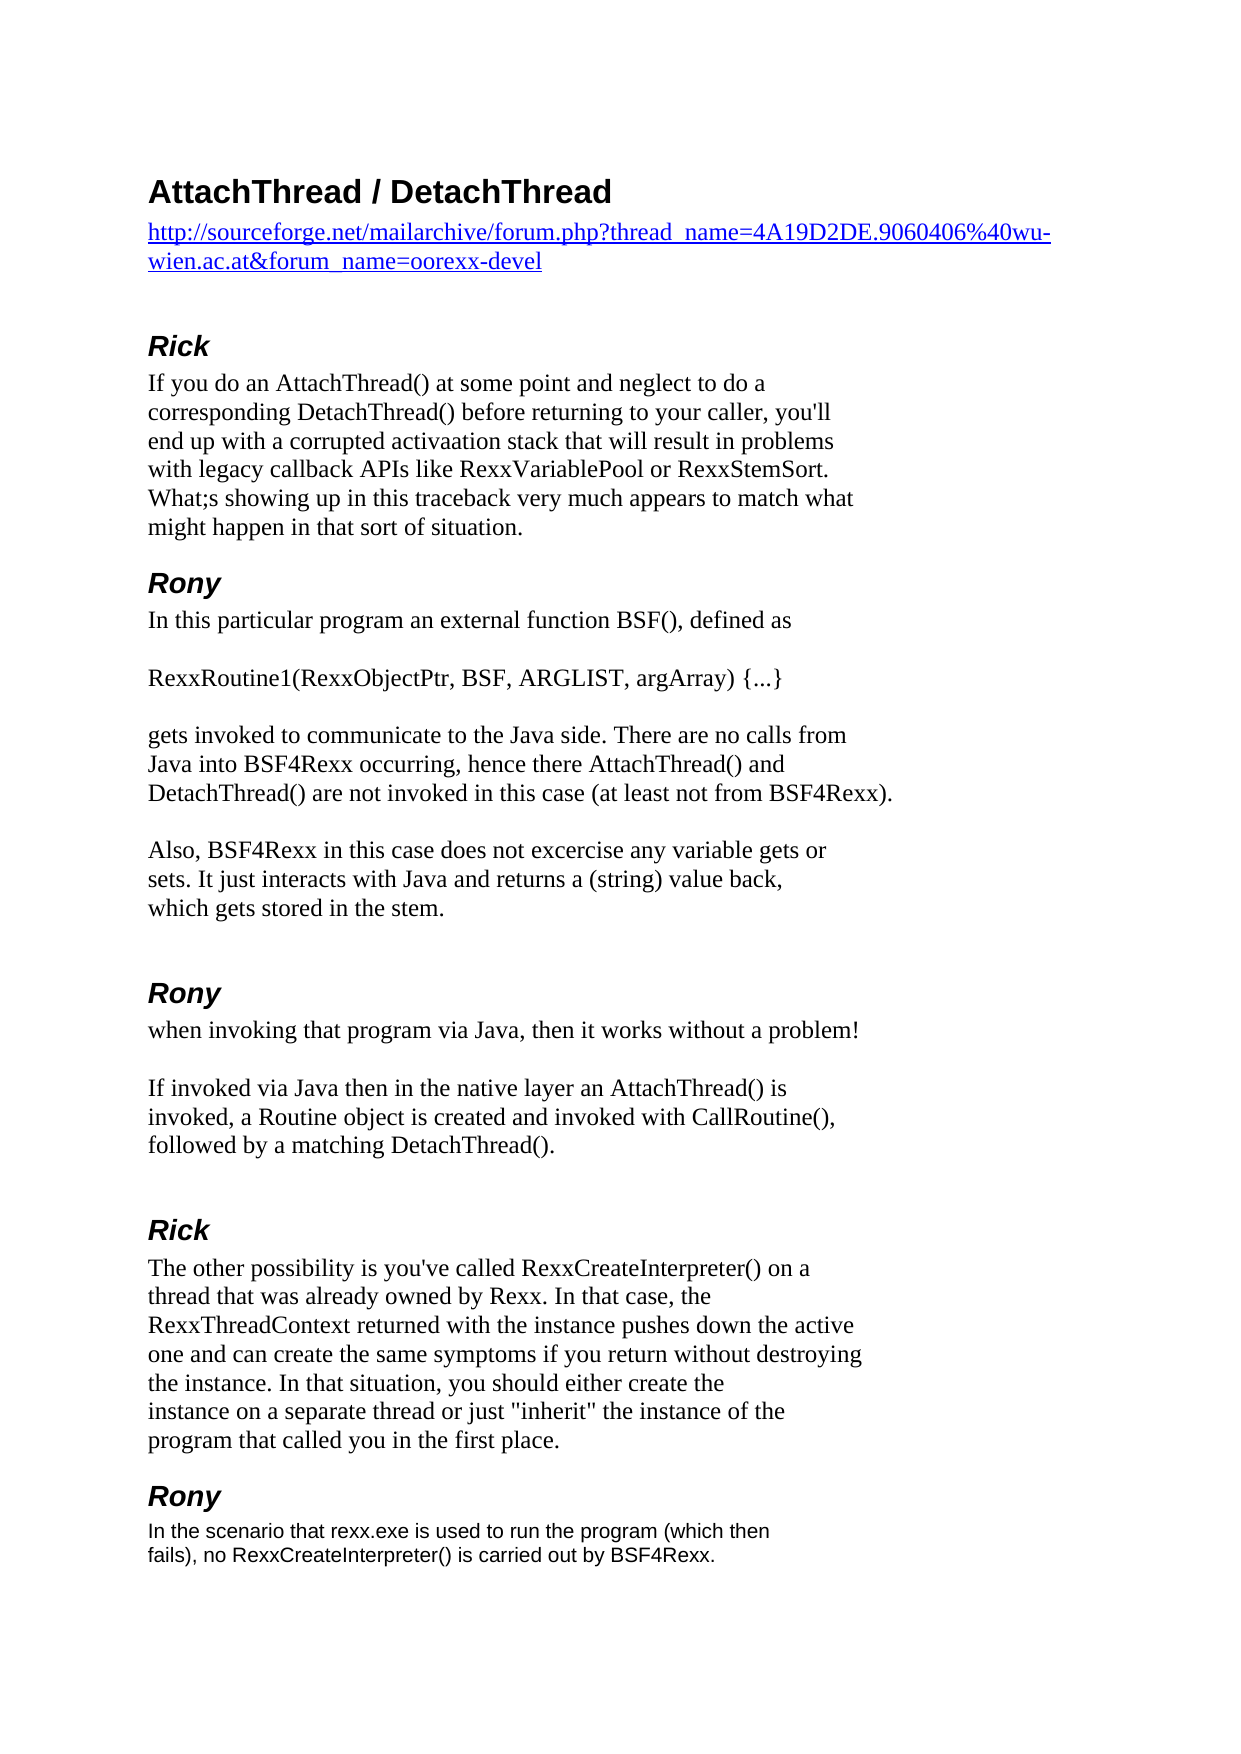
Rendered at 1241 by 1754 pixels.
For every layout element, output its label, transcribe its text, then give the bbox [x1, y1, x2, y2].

text If you do an AttachThread() at some point and neglect to do a [148, 368, 1093, 397]
text might happen in that sort of situation. [148, 512, 1093, 541]
text which gets stored in the stem. [148, 893, 1093, 922]
subtitle Rick [148, 328, 1093, 362]
text invoked, a Routine object is created and invoked with CallRoutine(), [148, 1102, 1093, 1130]
text instance on a separate thread or just "inherit" the instance of the [148, 1396, 1093, 1425]
text In the scenario that rexx.exe is used to run the program (which then fails), no RexxCreateInterpreter() is carried out by BSF4Rexx. [148, 1519, 1093, 1567]
text end up with a corrupted activaation stack that will result in problems [148, 426, 1093, 454]
text Also, BSF4Rexx in this case does not excercise any variable gets or [148, 836, 1093, 864]
text gets invoked to communicate to the Java side. There are no calls from [148, 721, 1093, 749]
text the instance. In that situation, you should either create the [148, 1368, 1093, 1396]
text one and can create the same symptoms if you return without destroying [148, 1339, 1093, 1368]
text If invoked via Java then in the native layer an AttachThread() is [148, 1073, 1093, 1102]
text RexxThreadContext returned with the instance pushes down the active [148, 1310, 1093, 1339]
subtitle AttachThread / DetachThread [148, 173, 1093, 211]
text with legacy callback APIs like RexxVariablePool or RexxStemSort. [148, 454, 1093, 483]
subtitle Rony [148, 566, 1093, 599]
text followed by a matching DetachThread(). [148, 1130, 1093, 1159]
subtitle Rony [148, 1479, 1093, 1512]
text In this particular program an external function BSF(), defined as [148, 606, 1093, 634]
text when invoking that program via Java, then it works without a problem! [148, 1015, 1093, 1044]
text program that called you in the first place. [148, 1425, 1093, 1454]
subtitle Rick [148, 1213, 1093, 1246]
text http://sourceforge.net/mailarchive/forum.php?thread_name=4A19D2DE.9060406%40wu-wien.ac.at&forum_name=oorexx-devel [148, 217, 1093, 275]
text What;s showing up in this traceback very much appears to match what [148, 483, 1093, 512]
text Java into BSF4Rexx occurring, hence there AttachThread() and [148, 749, 1093, 778]
text sets. It just interacts with Java and returns a (string) value back, [148, 864, 1093, 893]
text The other possibility is you've called RexxCreateInterpreter() on a [148, 1253, 1093, 1281]
text thread that was already owned by Rexx. In that case, the [148, 1281, 1093, 1310]
text corresponding DetachThread() before returning to your caller, you'll [148, 397, 1093, 426]
text RexxRoutine1(RexxObjectPtr, BSF, ARGLIST, argArray) {...} [148, 663, 1093, 692]
text DetachThread() are not invoked in this case (at least not from BSF4Rexx). [148, 778, 1093, 807]
subtitle Rony [148, 976, 1093, 1009]
